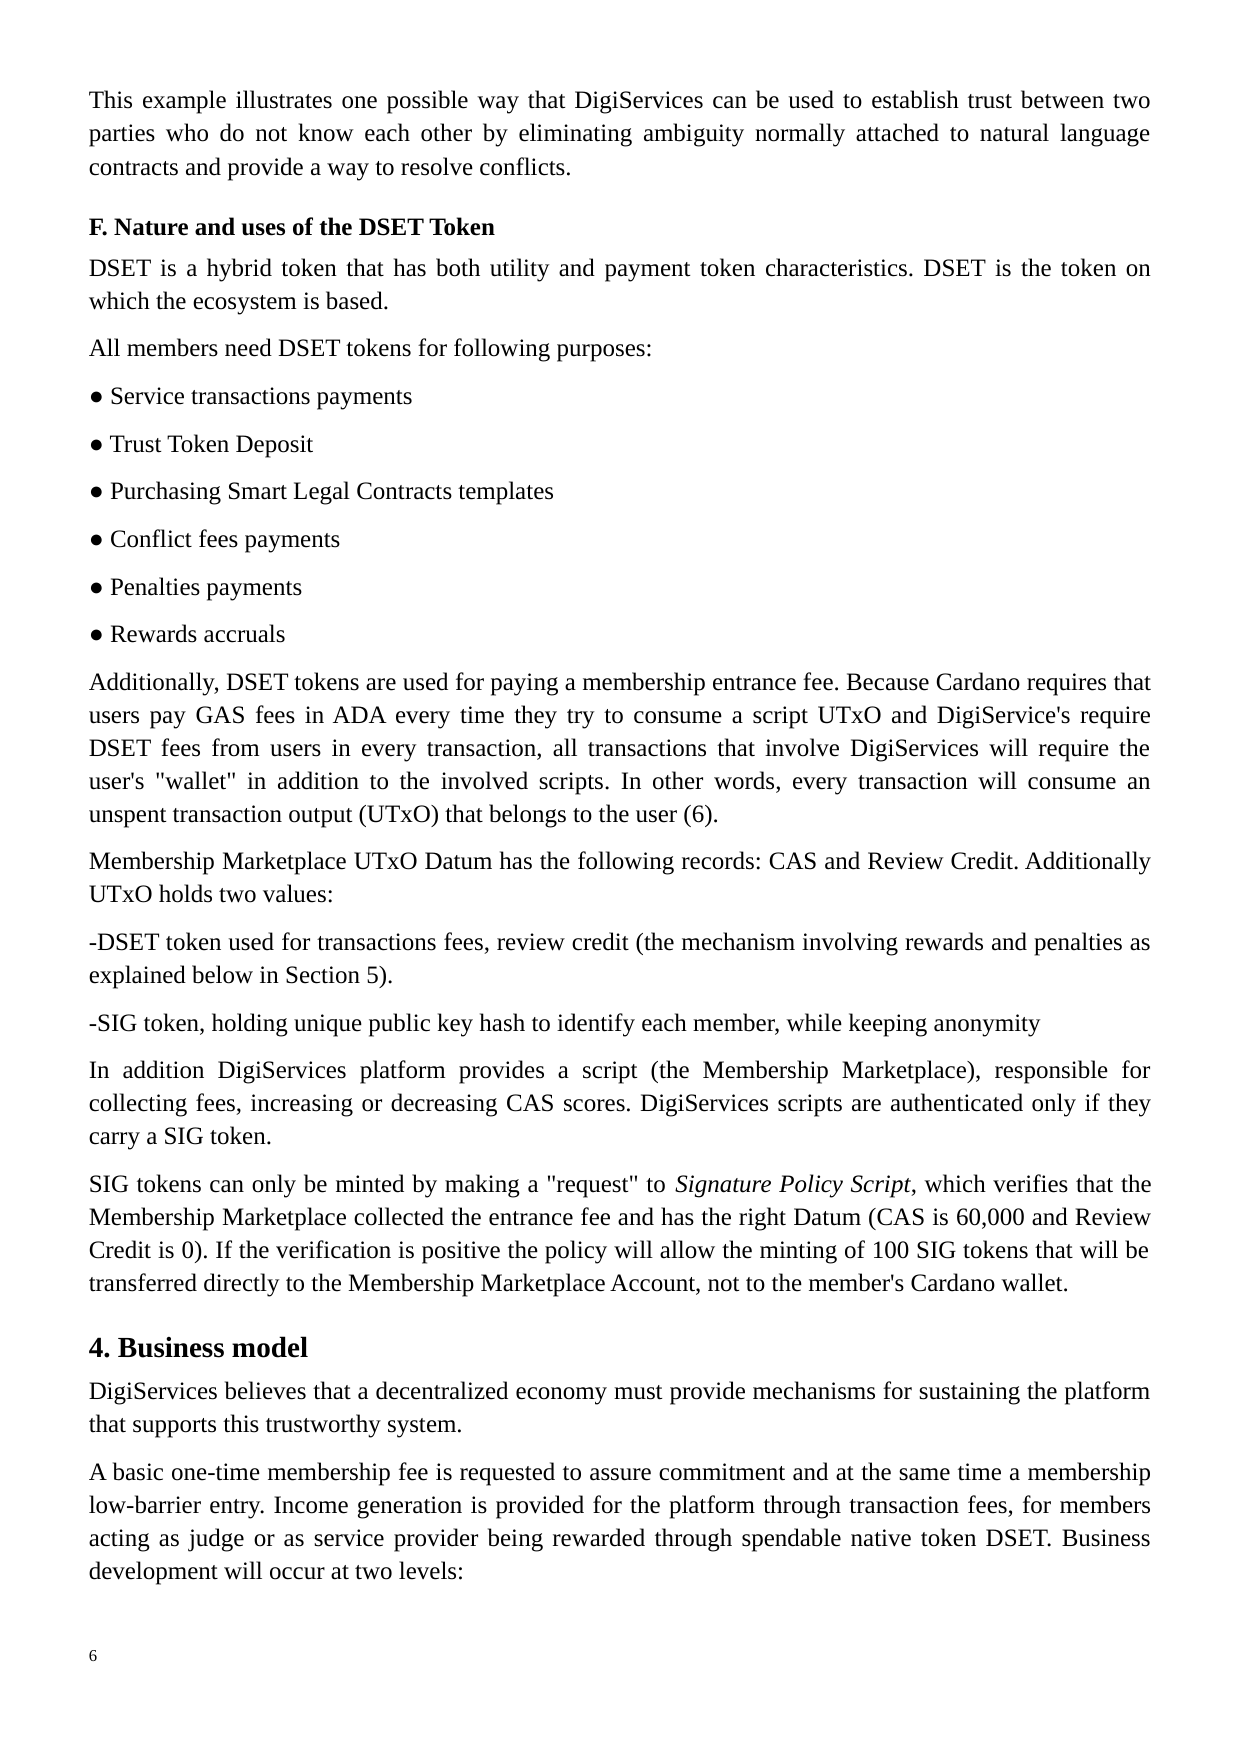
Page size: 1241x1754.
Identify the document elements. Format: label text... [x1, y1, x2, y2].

text In addition DigiServices platform provides a script (the Membership Marketplace), responsible for collecting fees, increasing or decreasing CAS scores. DigiServices scripts are authenticated only if they carry a SIG token. [88, 1055, 1152, 1150]
text ● Trust Token Deposit [88, 429, 1152, 457]
subtitle 4. Business model [88, 1330, 1152, 1364]
text DigiServices believes that a decentralized economy must provide mechanisms for sustaining the platform that supports this trustworthy system. [88, 1376, 1152, 1438]
text ● Purchasing Smart Legal Contracts templates [88, 476, 1152, 505]
text Membership Marketplace UTxO Datum has the following records: CAS and Review Credit. Additionally UTxO holds two values: [88, 846, 1152, 908]
text ● Service transactions payments [88, 381, 1152, 410]
text -DSET token used for transactions fees, review credit (the mechanism involving rewards and penalties as explained below in Section 5). [88, 927, 1152, 989]
text A basic one-time membership fee is requested to assure commitment and at the same time a membership low-barrier entry. Income generation is provided for the platform through transaction fees, for members acting as judge or as service provider being rewarded through spendable native token DSET. Business development will occur at two levels: [88, 1457, 1152, 1585]
text -SIG token, holding unique public key hash to identify each member, while keeping anonymity [88, 1008, 1152, 1036]
text ● Rewards accruals [88, 619, 1152, 648]
text Additionally, DSET tokens are used for paying a membership entrance fee. Because Cardano requires that users pay GAS fees in ADA every time they try to consume a script UTxO and DigiService's require DSET fees from users in every transaction, all transactions that involve DigiServices will require the user's "wallet" in addition to the involved scripts. In other words, every transaction will consume an unspent transaction output (UTxO) that belongs to the user (6). [88, 667, 1152, 828]
text This example illustrates one possible way that DigiServices can be used to establish trust between two parties who do not know each other by eliminating ambiguity normally attached to natural language contracts and provide a way to resolve conflicts. [88, 86, 1152, 180]
text All members need DSET tokens for following purposes: [88, 333, 1152, 362]
text ● Penalties payments [88, 572, 1152, 600]
text SIG tokens can only be minted by making a "request" to Signature Policy Script, which verifies that the Membership Marketplace collected the entrance fee and has the right Datum (CAS is 60,000 and Review Credit is 0). If the verification is positive the policy will allow the minting of 100 SIG tokens that will be transferred directly to the Membership Marketplace Account, not to the member's Cardano wallet. [88, 1169, 1152, 1297]
text DSET is a hybrid token that has both utility and payment token characteristics. DSET is the token on which the ecosystem is based. [88, 253, 1152, 315]
text ● Conflict fees payments [88, 524, 1152, 553]
subtitle F. Nature and uses of the DSET Token [88, 212, 1152, 240]
